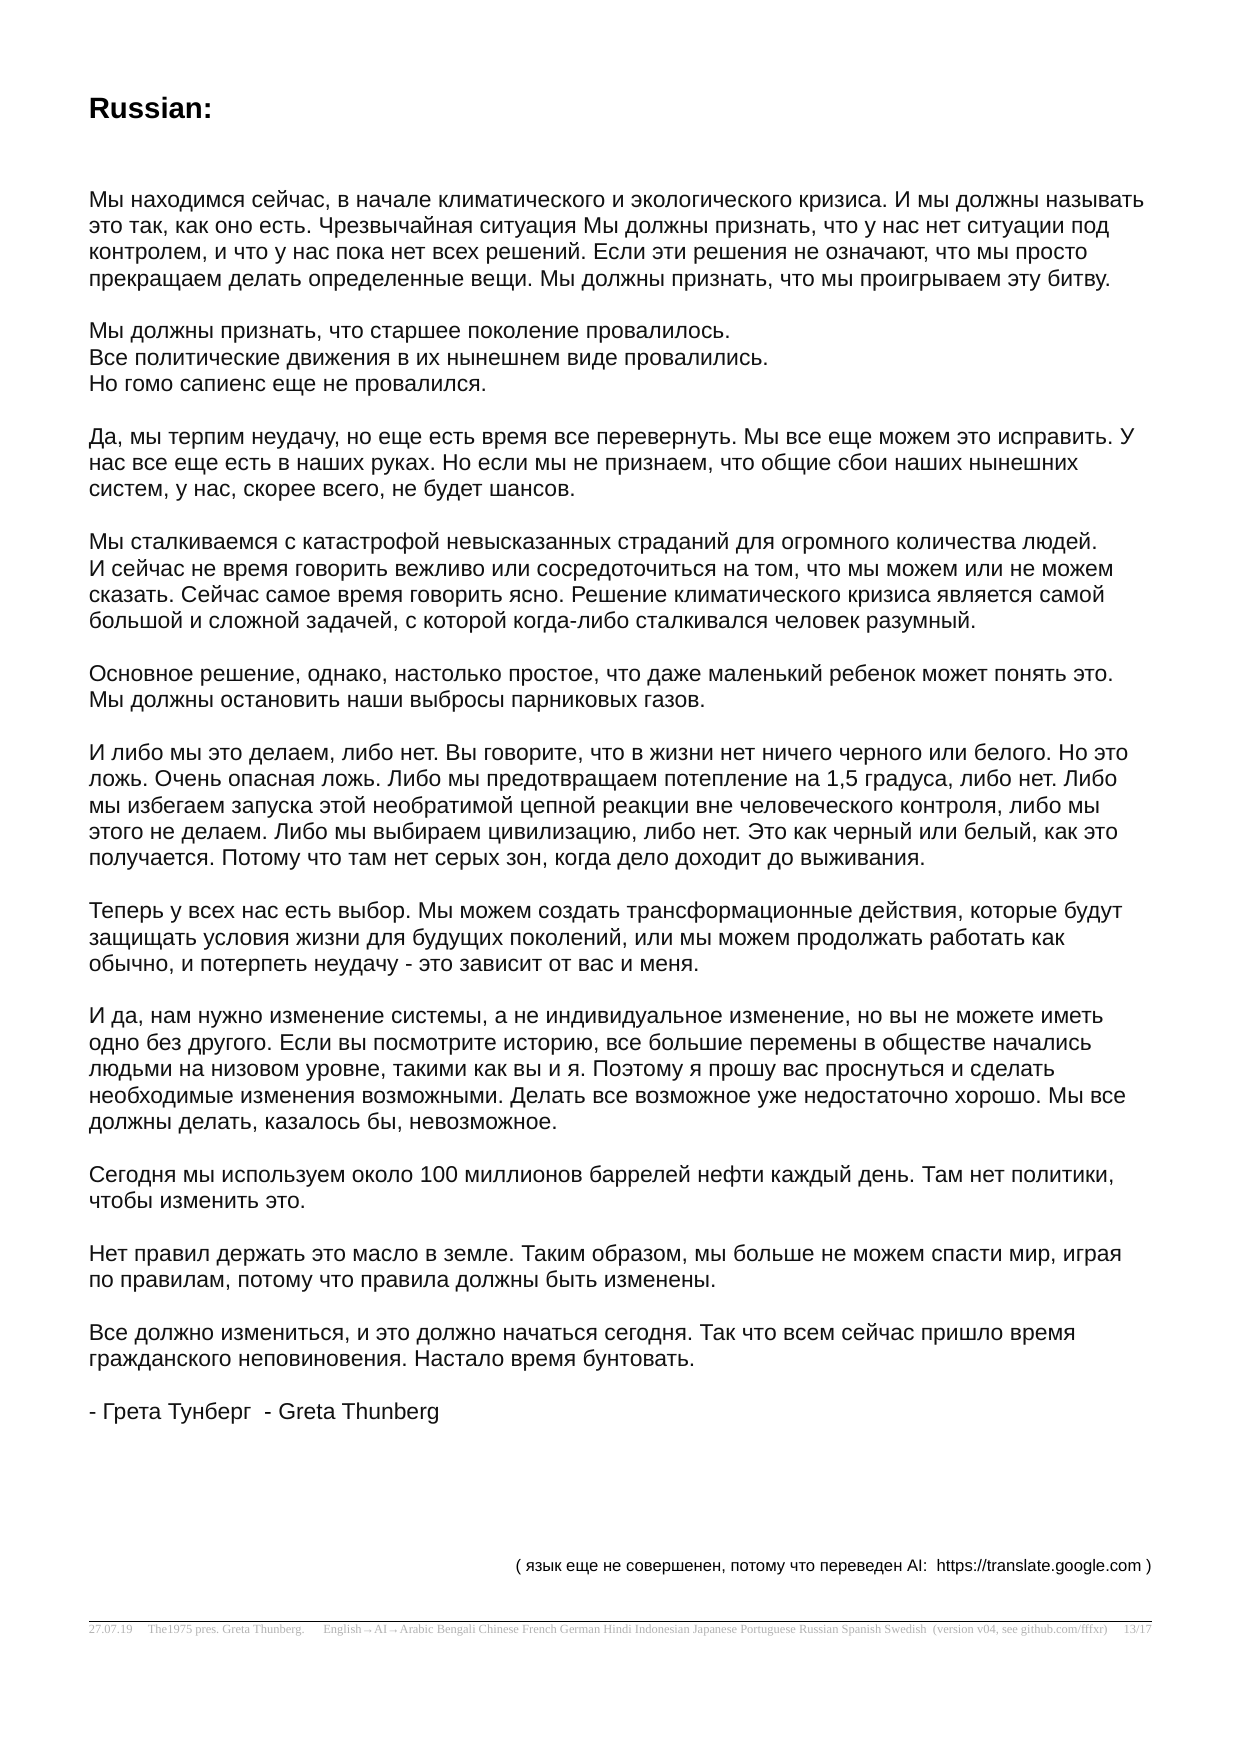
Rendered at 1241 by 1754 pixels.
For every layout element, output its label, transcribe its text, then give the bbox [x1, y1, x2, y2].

text И либо мы это делаем, либо нет. Вы говорите, что в жизни нет ничего черного или белого. Но это ложь. Очень опасная ложь. Либо мы предотвращаем потепление на 1,5 градуса, либо нет. Либо мы избегаем запуска этой необратимой цепной реакции вне человеческого контроля, либо мы этого не делаем. Либо мы выбираем цивилизацию, либо нет. Это как черный или белый, как это получается. Потому что там нет серых зон, когда дело доходит до выживания. [88, 739, 1152, 871]
text Мы должны признать, что старшее поколение провалилось. [88, 317, 1152, 344]
subtitle Russian: [88, 91, 1152, 125]
text Мы сталкиваемся с катастрофой невысказанных страданий для огромного количества людей. [88, 528, 1152, 554]
text Но гомо сапиенс еще не провалился. [88, 370, 1152, 396]
text Все должно измениться, и это должно начаться сегодня. Так что всем сейчас пришло время гражданского неповиновения. Настало время бунтовать. [88, 1319, 1152, 1371]
text - Грета Тунберг - Greta Thunberg [88, 1398, 1152, 1424]
text Все политические движения в их нынешнем виде провалились. [88, 344, 1152, 370]
text И да, нам нужно изменение системы, а не индивидуальное изменение, но вы не можете иметь одно без другого. Если вы посмотрите историю, все большие перемены в обществе начались людьми на низовом уровне, такими как вы и я. Поэтому я прошу вас проснуться и сделать необходимые изменения возможными. Делать все возможное уже недостаточно хорошо. Мы все должны делать, казалось бы, невозможное. [88, 1002, 1152, 1134]
text Сегодня мы используем около 100 миллионов баррелей нефти каждый день. Там нет политики, чтобы изменить это. [88, 1161, 1152, 1213]
text ( язык еще не совершенен, потому что переведен AI: https://translate.google.com ) [88, 1556, 1152, 1575]
text Основное решение, однако, настолько простое, что даже маленький ребенок может понять это. Мы должны остановить наши выбросы парниковых газов. [88, 660, 1152, 713]
text Да, мы терпим неудачу, но еще есть время все перевернуть. Мы все еще можем это исправить. У нас все еще есть в наших руках. Но если мы не признаем, что общие сбои наших нынешних систем, у нас, скорее всего, не будет шансов. [88, 423, 1152, 502]
text И сейчас не время говорить вежливо или сосредоточиться на том, что мы можем или не можем сказать. Сейчас самое время говорить ясно. Решение климатического кризиса является самой большой и сложной задачей, с которой когда-либо сталкивался человек разумный. [88, 554, 1152, 633]
text Теперь у всех нас есть выбор. Мы можем создать трансформационные действия, которые будут защищать условия жизни для будущих поколений, или мы можем продолжать работать как обычно, и потерпеть неудачу - это зависит от вас и меня. [88, 897, 1152, 976]
text Нет правил держать это масло в земле. Таким образом, мы больше не можем спасти мир, играя по правилам, потому что правила должны быть изменены. [88, 1240, 1152, 1292]
text Мы находимся сейчас, в начале климатического и экологического кризиса. И мы должны называть это так, как оно есть. Чрезвычайная ситуация Мы должны признать, что у нас нет ситуации под контролем, и что у нас пока нет всех решений. Если эти решения не означают, что мы просто прекращаем делать определенные вещи. Мы должны признать, что мы проигрываем эту битву. [88, 186, 1152, 291]
